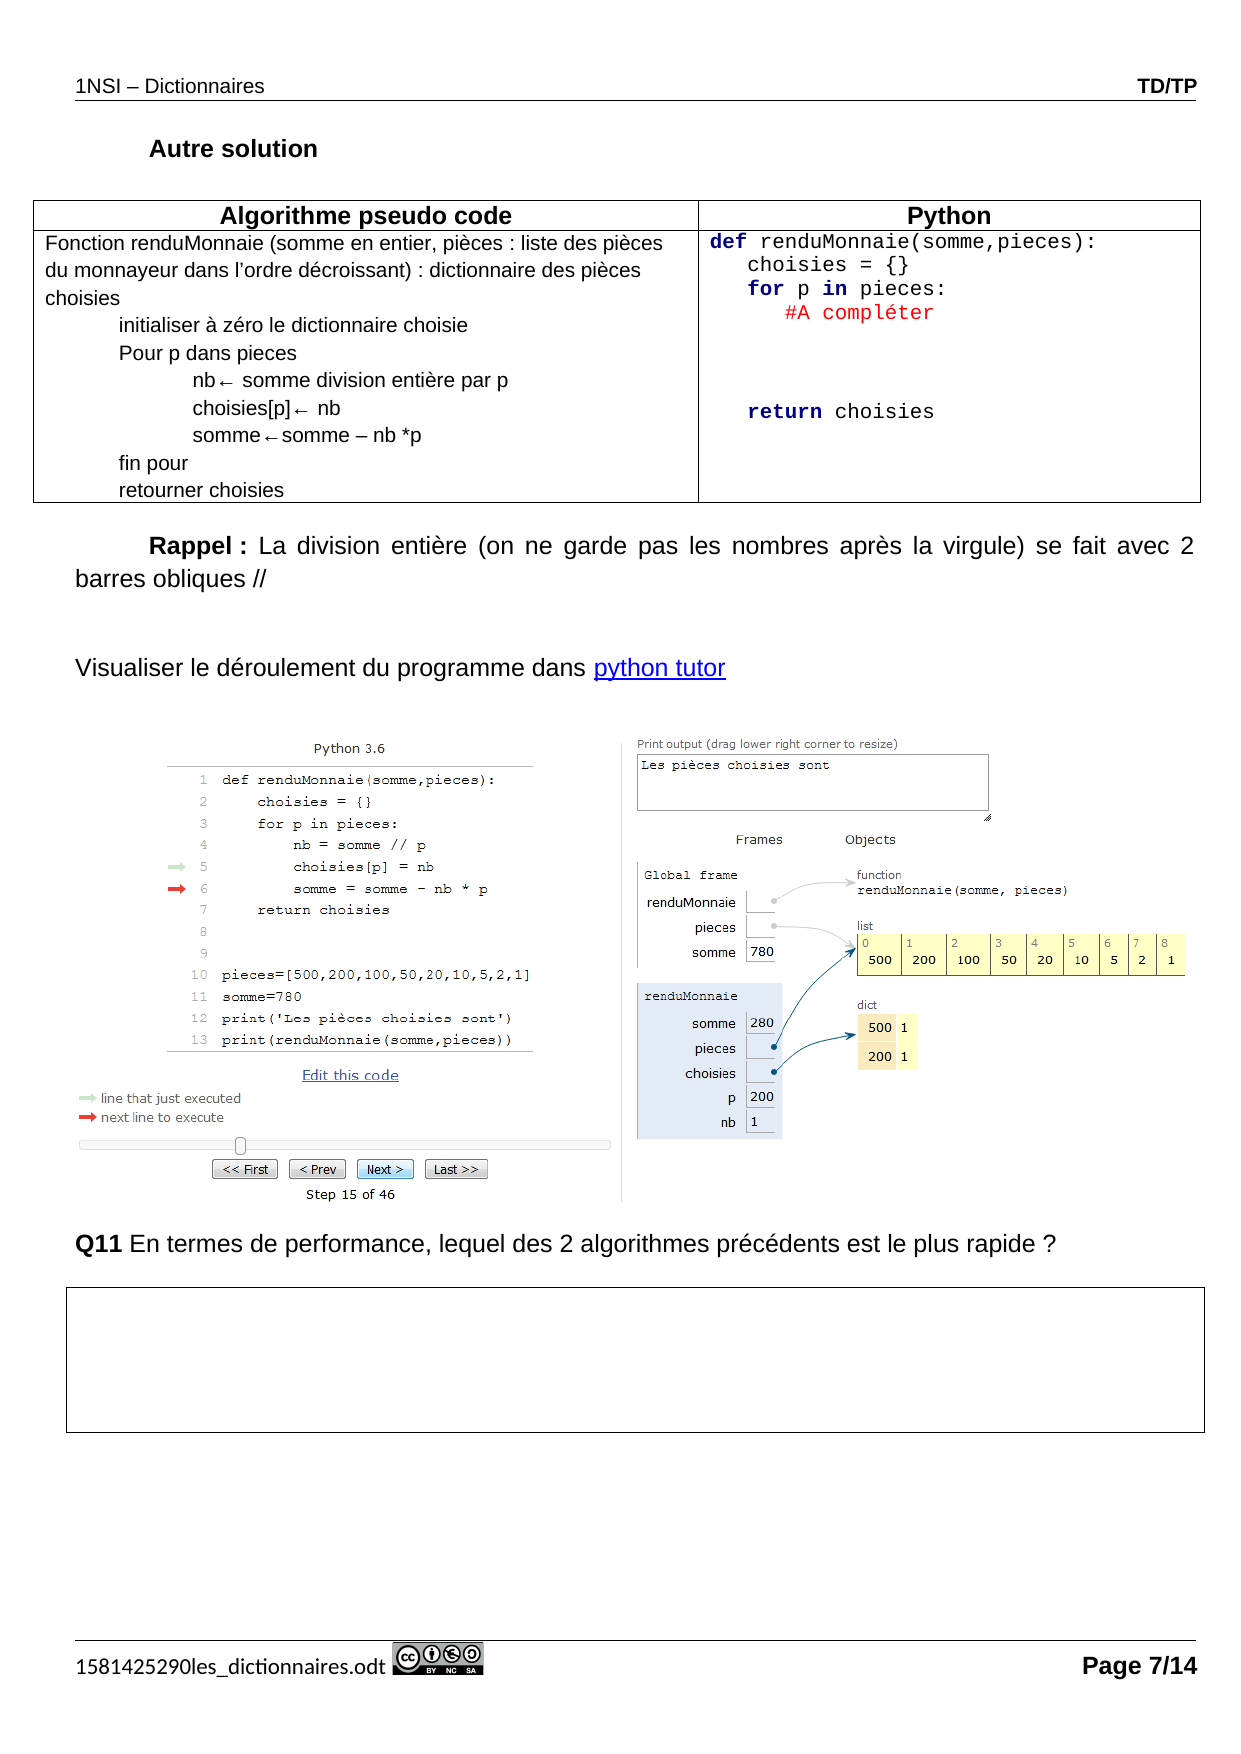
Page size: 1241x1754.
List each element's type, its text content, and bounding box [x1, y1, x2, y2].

text Rappel : La division entière (on ne garde pas les nombres après la virgule) se fait avec 2 barres obliques // [75, 531, 1196, 593]
text Autre solution [75, 134, 1196, 163]
table_cell def renduMonnaie(somme,pieces): choisies = {} for p in pieces: #A compléter return choisies [699, 231, 1200, 502]
table_header Algorithme pseudo code [34, 201, 698, 230]
picture [75, 714, 1196, 1202]
text Visualiser le déroulement du programme dans python tutor [75, 653, 1196, 682]
picture [392, 1642, 484, 1675]
table_header Python [699, 201, 1200, 230]
text Q11 En termes de performance, lequel des 2 algorithmes précédents est le plus rapide ? [75, 1229, 1196, 1258]
table_cell Fonction renduMonnaie (somme en entier, pièces : liste des pièces du monnayeur dans l’ordre décroissant) : dictionnaire des pièces choisies initialiser à zéro le dictionnaire choisie Pour p dans pieces nb← somme division entière par p choisies[p]← nb somme←somme – nb *p fin pour retourner choisies [34, 231, 698, 502]
